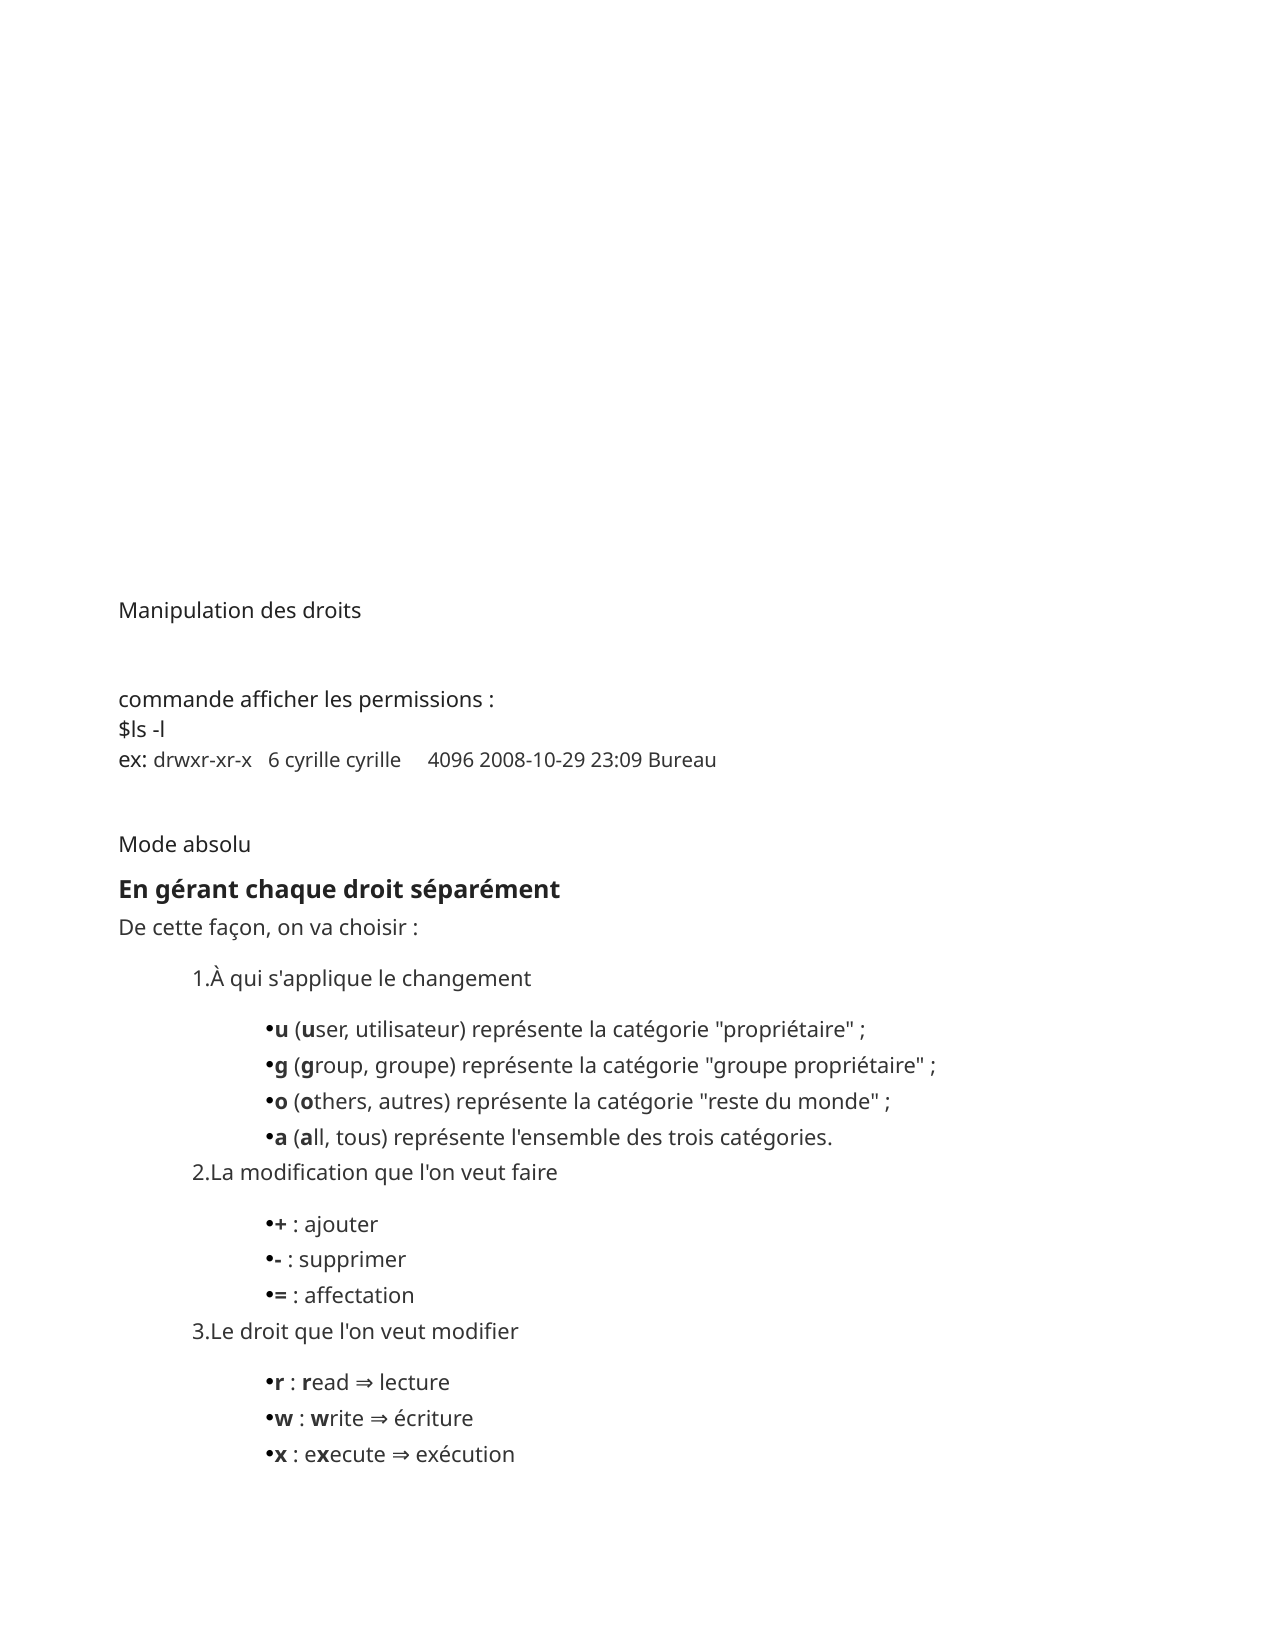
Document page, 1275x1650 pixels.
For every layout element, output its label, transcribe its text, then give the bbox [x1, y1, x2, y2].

list La modification que l'on veut faire [118, 1157, 1157, 1187]
list - : supprimer [118, 1244, 1157, 1274]
text $ls -l [118, 714, 1157, 744]
text Manipulation des droits [118, 595, 1157, 624]
list u (user, utilisateur) représente la catégorie "propriétaire" ; [118, 1014, 1157, 1044]
list = : affectation [118, 1280, 1157, 1310]
list À qui s'applique le changement [118, 963, 1157, 993]
list r : read ⇒ lecture [118, 1367, 1157, 1397]
list g (group, groupe) représente la catégorie "groupe propriétaire" ; [118, 1050, 1157, 1080]
list + : ajouter [118, 1208, 1157, 1238]
list a (all, tous) représente l'ensemble des trois catégories. [118, 1121, 1157, 1151]
text Mode absolu [118, 829, 1157, 859]
text ex: drwxr-xr-x 6 cyrille cyrille 4096 2008-10-29 23:09 Bureau [118, 744, 1157, 773]
list x : execute ⇒ exécution [118, 1438, 1157, 1468]
text De cette façon, on va choisir : [118, 912, 1157, 941]
list o (others, autres) représente la catégorie "reste du monde" ; [118, 1086, 1157, 1116]
text commande afficher les permissions : [118, 684, 1157, 714]
list Le droit que l'on veut modifier [118, 1316, 1157, 1346]
subtitle En gérant chaque droit séparément [118, 871, 1157, 905]
list w : write ⇒ écriture [118, 1403, 1157, 1433]
